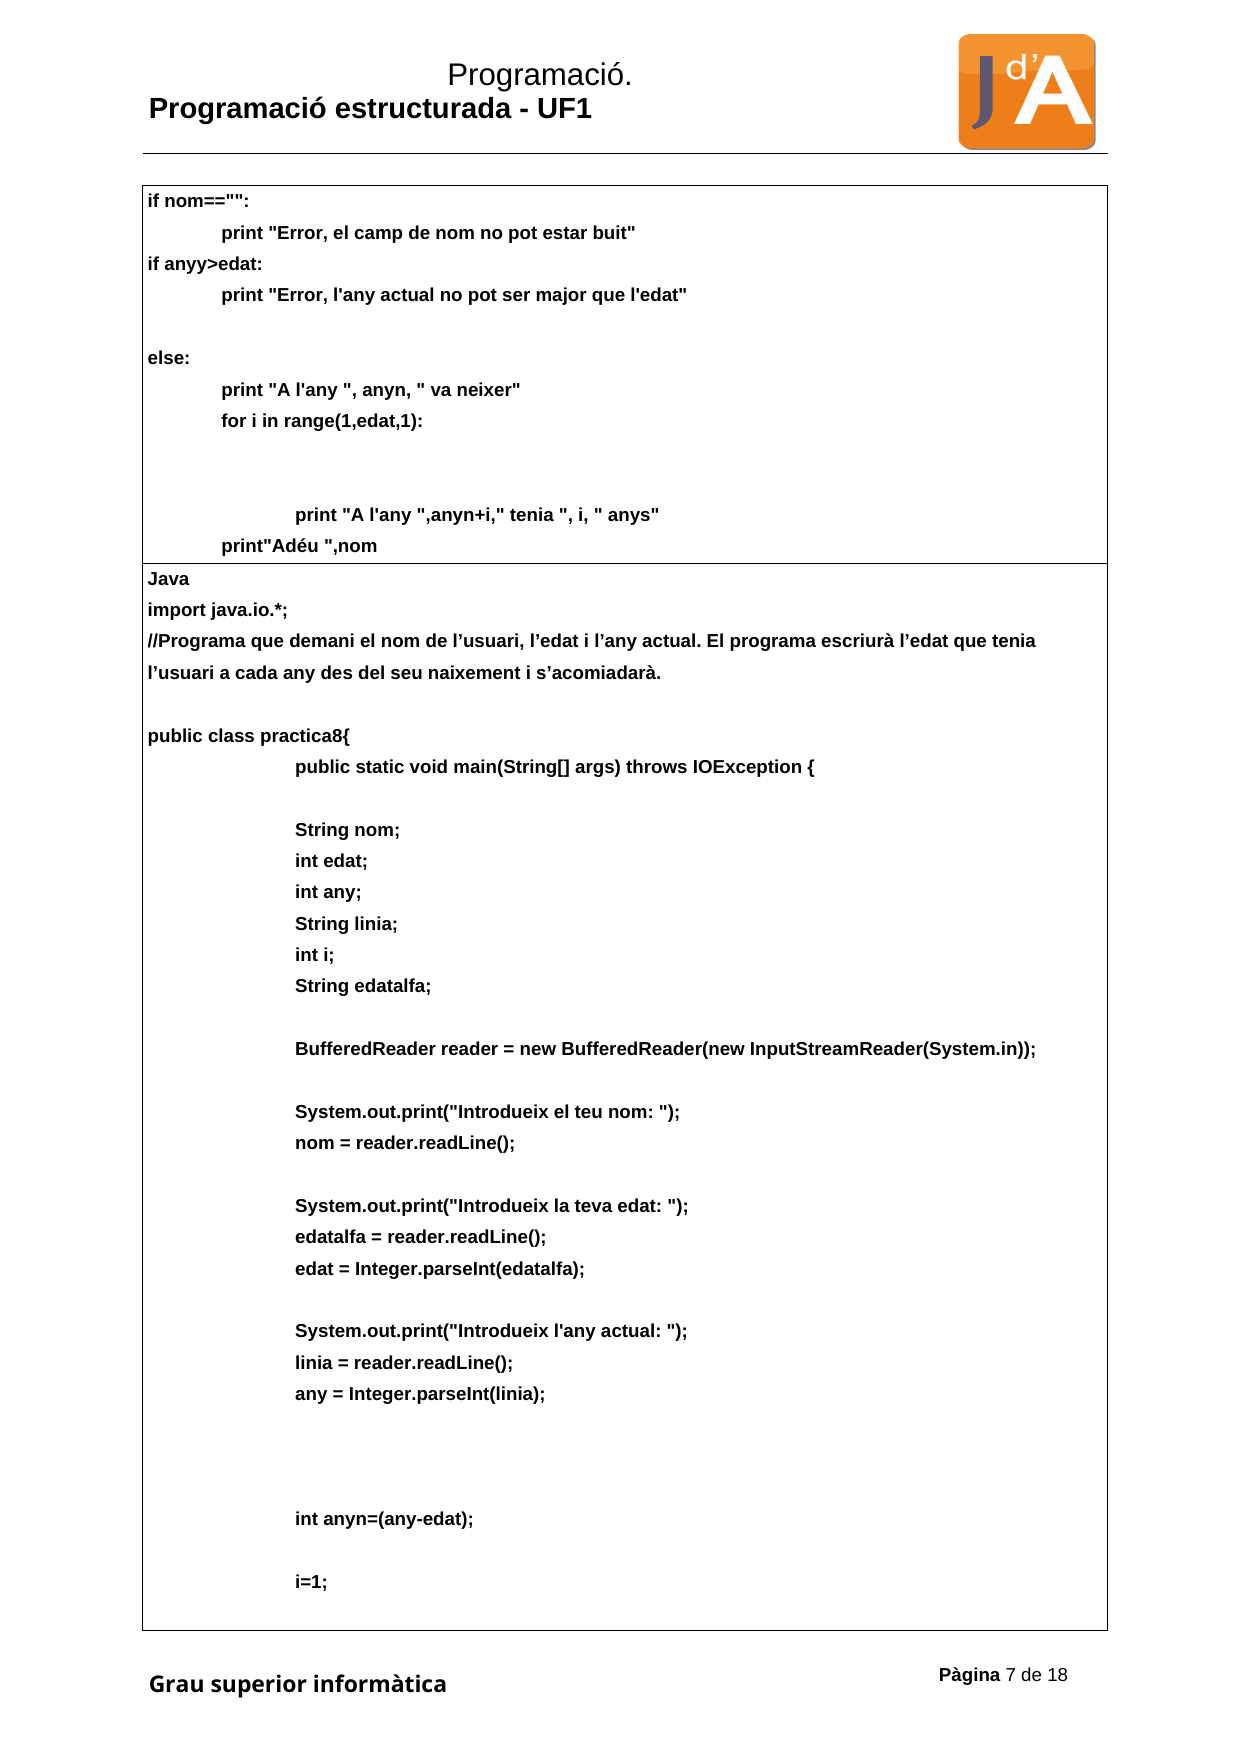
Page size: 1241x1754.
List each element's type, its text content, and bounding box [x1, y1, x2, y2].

table_cell Java import java.io.*; //Programa que demani el nom de l’usuari, l’edat i l’any actual. El programa escriurà l’edat que tenia l’usuari a cada any des del seu naixement i s’acomiadarà. public class practica8{ public static void main(String[] args) throws IOException { String nom; int edat; int any; String linia; int i; String edatalfa; BufferedReader reader = new BufferedReader(new InputStreamReader(System.in)); System.out.print("Introdueix el teu nom: "); nom = reader.readLine(); System.out.print("Introdueix la teva edat: "); edatalfa = reader.readLine(); edat = Integer.parseInt(edatalfa); System.out.print("Introdueix l'any actual: "); linia = reader.readLine(); any = Integer.parseInt(linia); int anyn=(any-edat); i=1; [143, 564, 1107, 1629]
table_header if nom=="": print "Error, el camp de nom no pot estar buit" if anyy>edat: print "Error, l'any actual no pot ser major que l'edat" else: print "A l'any ", anyn, " va neixer" for i in range(1,edat,1): print "A l'any ",anyn+i," tenia ", i, " anys" print"Adéu ",nom [143, 186, 1107, 562]
picture [958, 34, 1096, 150]
